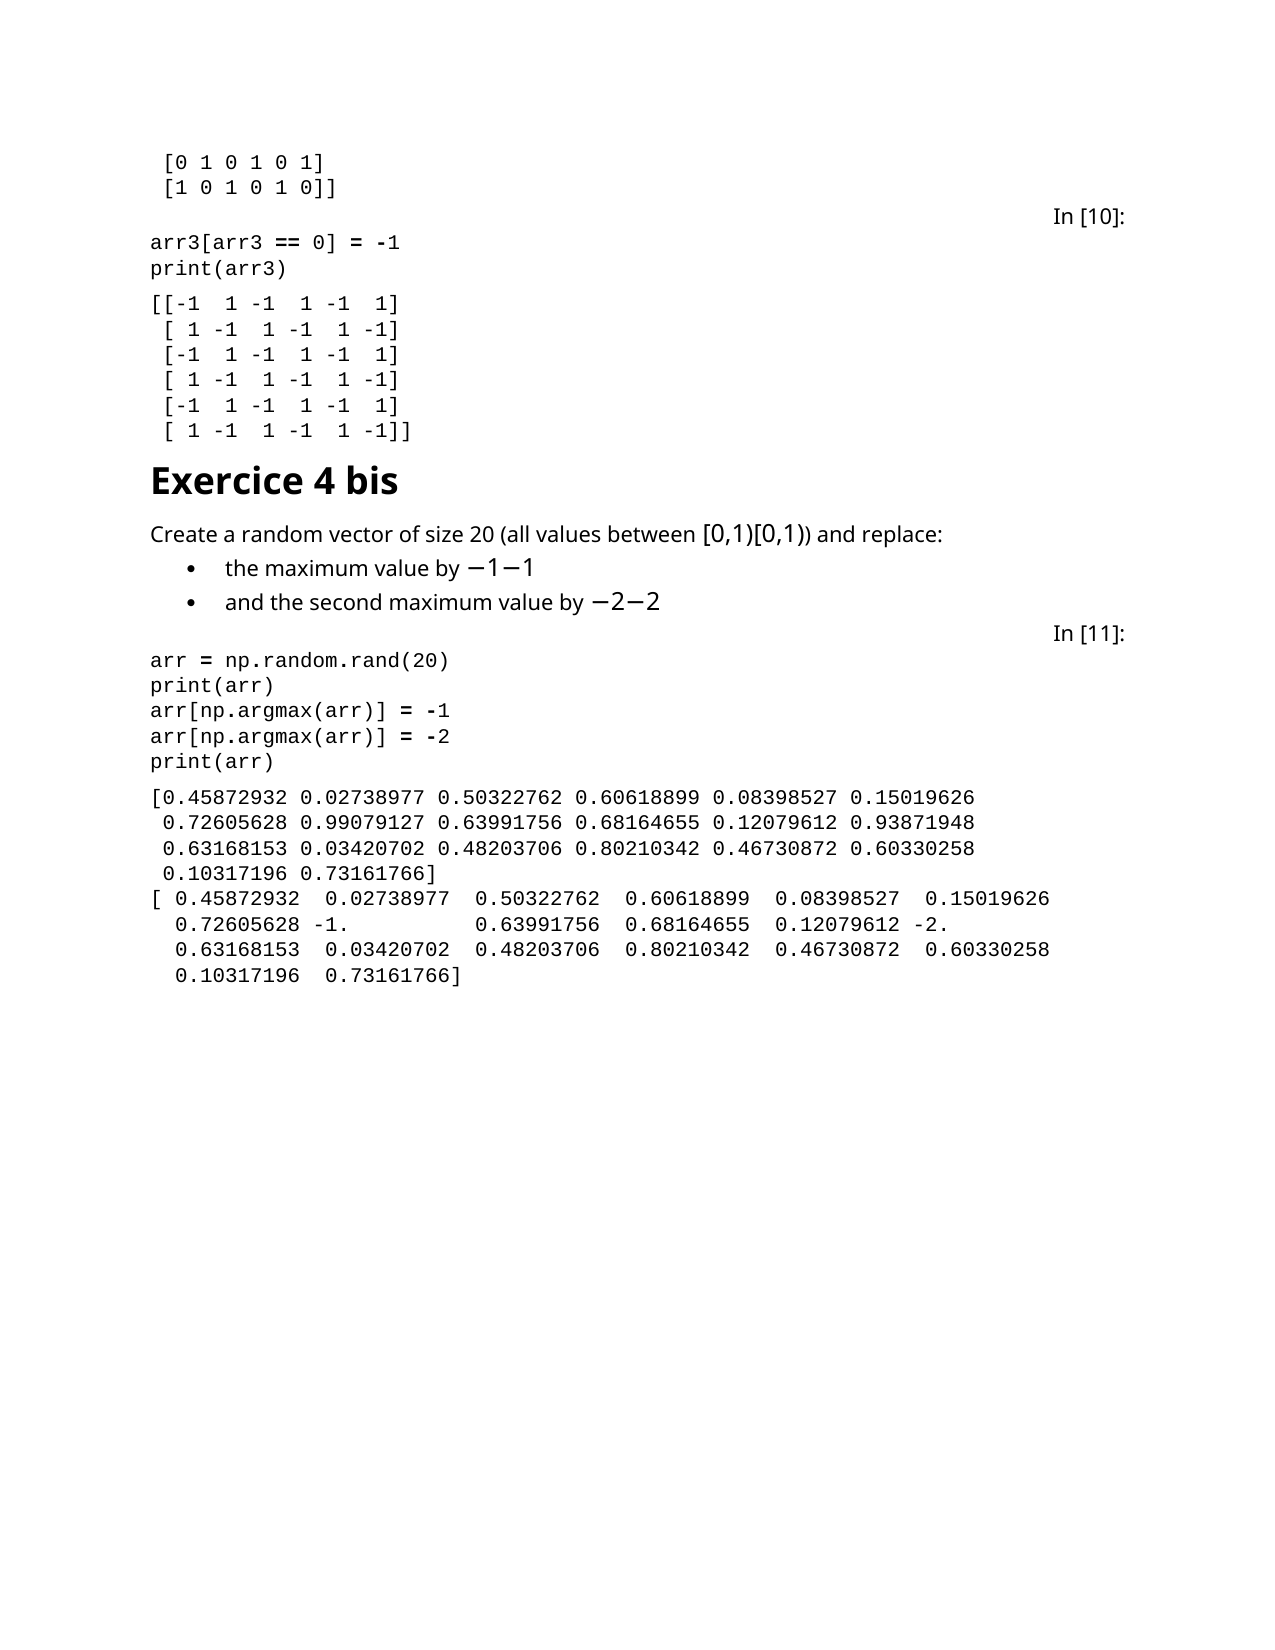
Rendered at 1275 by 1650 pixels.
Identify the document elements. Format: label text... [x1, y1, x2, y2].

text [ 0.45872932 0.02738977 0.50322762 0.60618899 0.08398527 0.15019626 [150, 887, 1125, 912]
list and the second maximum value by −2−2 [187, 584, 1125, 618]
text [[-1 1 -1 1 -1 1] [150, 291, 1125, 317]
text print(arr) [150, 673, 1125, 699]
text 0.72605628 -1. 0.63991756 0.68164655 0.12079612 -2. [150, 912, 1125, 937]
text [0.45872932 0.02738977 0.50322762 0.60618899 0.08398527 0.15019626 [150, 785, 1125, 810]
text [-1 1 -1 1 -1 1] [150, 393, 1125, 418]
text In [10]: [150, 201, 1125, 231]
text In [11]: [150, 618, 1125, 648]
text arr = np.random.rand(20) [150, 648, 1125, 673]
text arr[np.argmax(arr)] = -2 [150, 724, 1125, 749]
text [ 1 -1 1 -1 1 -1] [150, 368, 1125, 393]
text print(arr3) [150, 256, 1125, 281]
text Create a random vector of size 20 (all values between [0,1)[0,1)) and replace: [150, 516, 1125, 550]
text [ 1 -1 1 -1 1 -1]] [150, 418, 1125, 444]
text arr3[arr3 == 0] = -1 [150, 231, 1125, 256]
text 0.10317196 0.73161766] [150, 963, 1125, 988]
text 0.63168153 0.03420702 0.48203706 0.80210342 0.46730872 0.60330258 [150, 836, 1125, 861]
text 0.63168153 0.03420702 0.48203706 0.80210342 0.46730872 0.60330258 [150, 937, 1125, 963]
text [1 0 1 0 1 0]] [150, 175, 1125, 201]
text [-1 1 -1 1 -1 1] [150, 342, 1125, 368]
text 0.72605628 0.99079127 0.63991756 0.68164655 0.12079612 0.93871948 [150, 810, 1125, 836]
subtitle Exercice 4 bis [150, 454, 1125, 505]
text 0.10317196 0.73161766] [150, 861, 1125, 887]
list the maximum value by −1−1 [187, 550, 1125, 584]
text arr[np.argmax(arr)] = -1 [150, 699, 1125, 724]
text [0 1 0 1 0 1] [150, 150, 1125, 175]
text [ 1 -1 1 -1 1 -1] [150, 317, 1125, 342]
text print(arr) [150, 749, 1125, 775]
